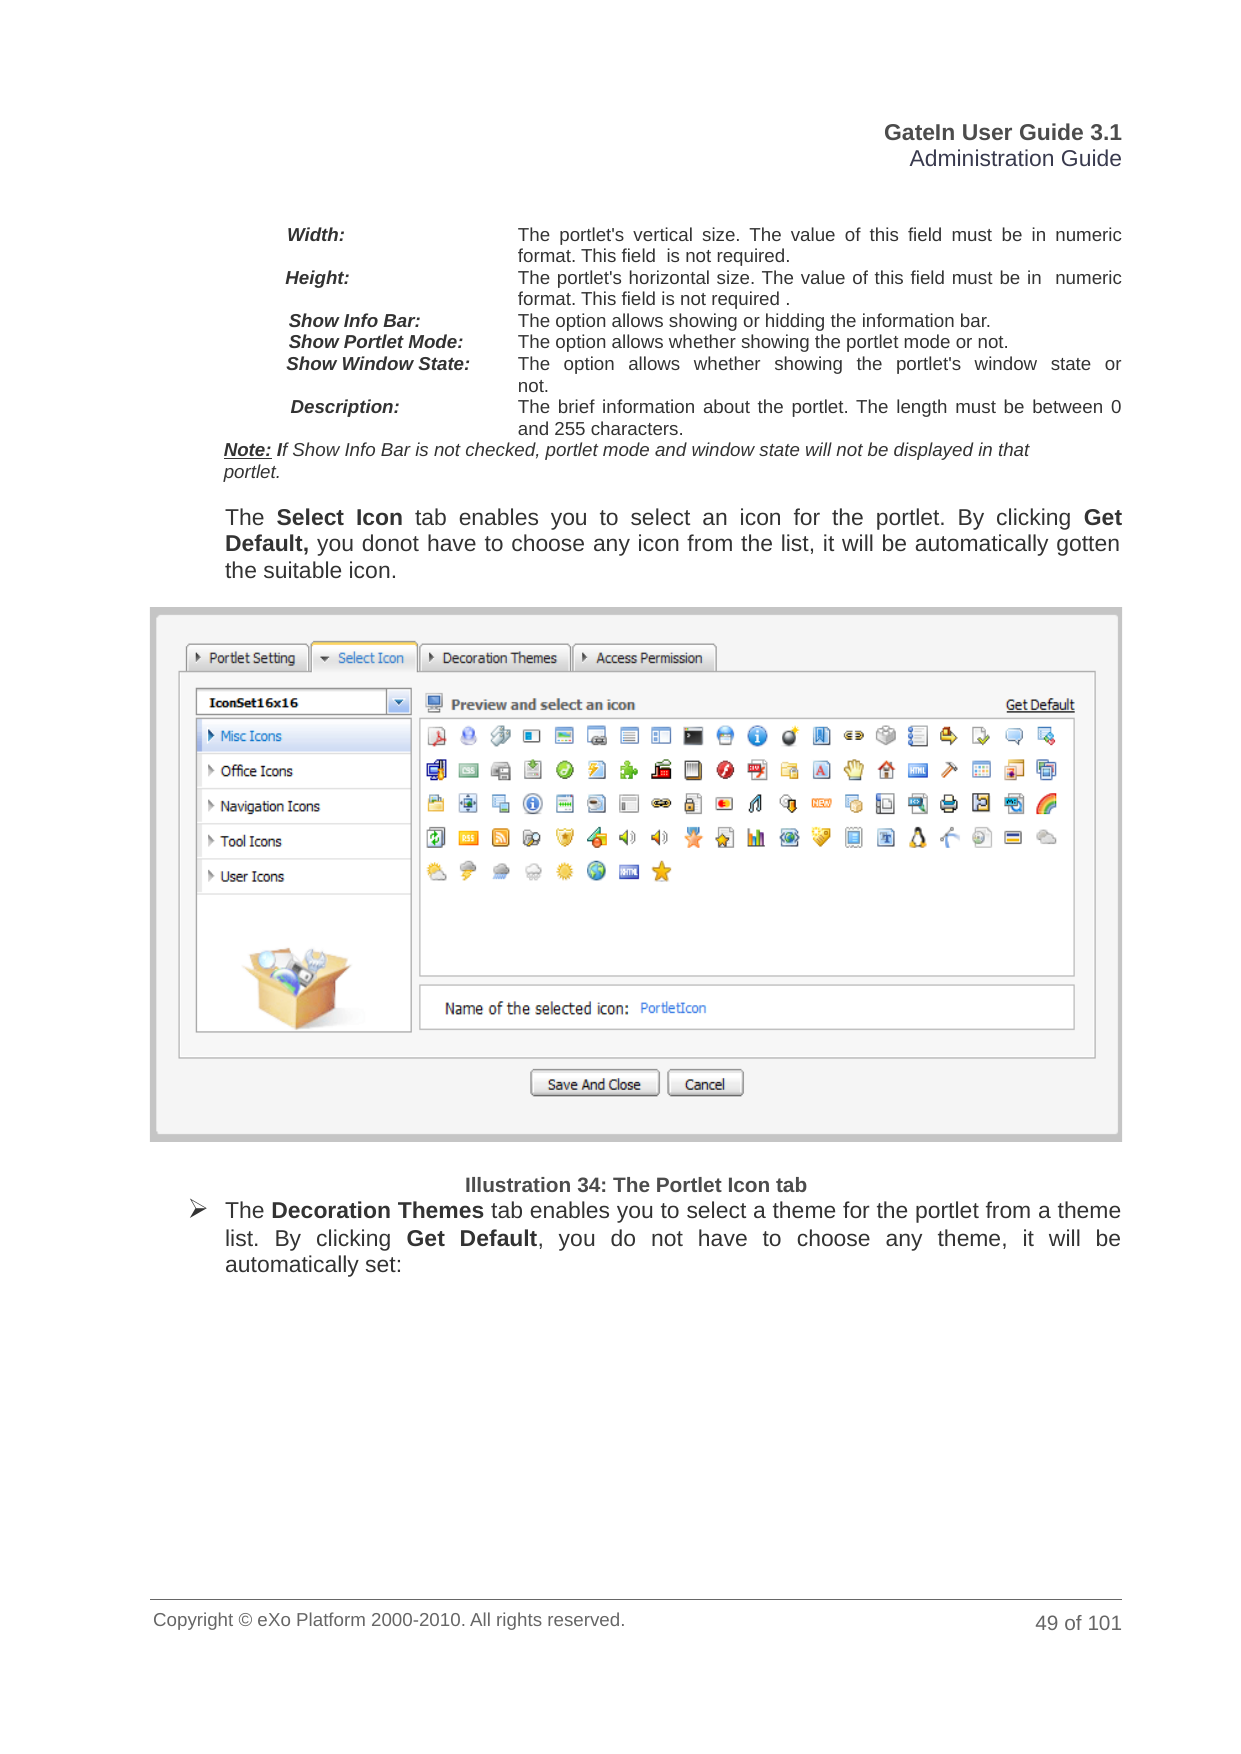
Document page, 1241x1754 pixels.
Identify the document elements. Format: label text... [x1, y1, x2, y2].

text Show Info Bar: The option allows showing or hidding the information bar. [288, 310, 1122, 331]
list Illustration 34: The Portlet Icon tab [150, 1142, 1122, 1197]
picture [149, 607, 1123, 1142]
text Note: If Show Info Bar is not checked, portlet mode and window state will not be displayed in that portlet. [150, 439, 1122, 482]
text Width: The portlet's vertical size. The value of this field must be in numeric format. This field is not required. [287, 223, 1122, 267]
text Show Portlet Mode: The option allows whether showing the portlet mode or not. [288, 331, 1122, 353]
text Show Window State: The option allows whether showing the portlet's window state or not. [276, 353, 1122, 396]
text Description: The brief information about the portlet. The length must be between 0 and 255 characters. [285, 396, 1122, 439]
list The Select Icon tab enables you to select an icon for the portlet. By clicking Get Default, you donot have to choose any icon from the list, it will be automatically gotten the suitable icon. [187, 504, 1122, 583]
text Height: The portlet's horizontal size. The value of this field must be in numeric format. This field is not required . [285, 267, 1122, 310]
list The Decoration Themes tab enables you to select a theme for the portlet from a theme list. By clicking Get Default, you do not have to choose any theme, it will be automatically set: [187, 1197, 1122, 1277]
list [150, 583, 1122, 607]
